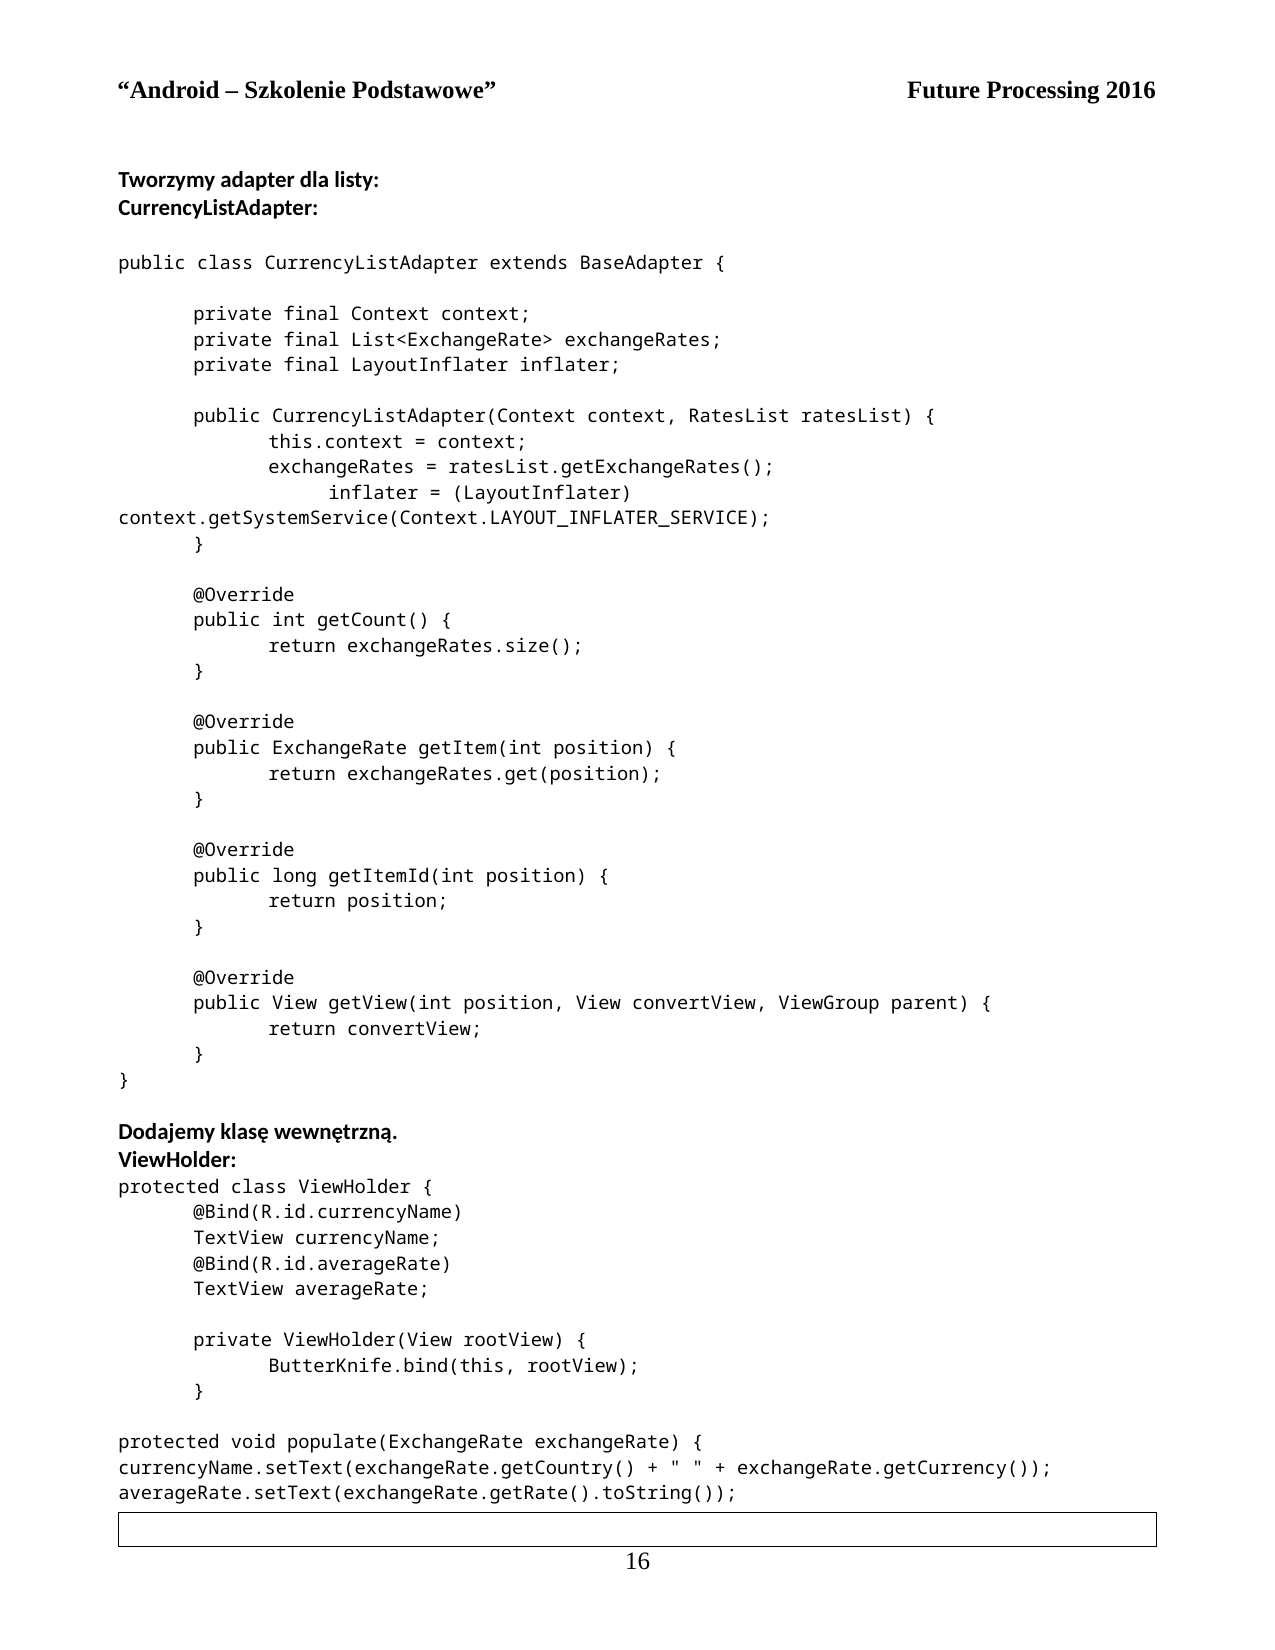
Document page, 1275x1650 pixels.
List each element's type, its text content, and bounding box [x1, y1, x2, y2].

text public ExchangeRate getItem(int position) { [118, 734, 1157, 760]
text } [118, 1066, 1157, 1092]
text protected void populate(ExchangeRate exchangeRate) { [118, 1428, 1157, 1454]
text } [118, 530, 1157, 556]
text } [118, 1377, 1157, 1403]
text public class CurrencyListAdapter extends BaseAdapter { [118, 249, 1157, 275]
text private ViewHolder(View rootView) { [118, 1326, 1157, 1352]
text @Bind(R.id.currencyName) [118, 1199, 1157, 1224]
text public CurrencyListAdapter(Context context, RatesList ratesList) { [118, 403, 1157, 428]
text Tworzymy adapter dla listy: [118, 165, 1157, 193]
text public long getItemId(int position) { [118, 862, 1157, 887]
text @Override [118, 581, 1157, 607]
text @Override [118, 836, 1157, 862]
text TextView averageRate; [118, 1275, 1157, 1301]
text ViewHolder: [118, 1145, 1157, 1173]
text CurrencyListAdapter: [118, 193, 1157, 221]
text } [118, 1041, 1157, 1066]
text inflater = (LayoutInflater) context.getSystemService(Context.LAYOUT_INFLATER_SERVICE); [118, 479, 1157, 530]
text public View getView(int position, View convertView, ViewGroup parent) { [118, 989, 1157, 1015]
text private final LayoutInflater inflater; [118, 352, 1157, 377]
text protected class ViewHolder { [118, 1173, 1157, 1199]
text } [118, 785, 1157, 811]
text TextView currencyName; [118, 1224, 1157, 1250]
text private final Context context; [118, 301, 1157, 326]
text exchangeRates = ratesList.getExchangeRates(); [118, 454, 1157, 479]
text return convertView; [118, 1015, 1157, 1041]
text @Override [118, 964, 1157, 989]
text ButterKnife.bind(this, rootView); [118, 1352, 1157, 1377]
text this.context = context; [118, 428, 1157, 454]
text @Bind(R.id.averageRate) [118, 1250, 1157, 1275]
text } [118, 658, 1157, 683]
text } [118, 913, 1157, 938]
text return exchangeRates.get(position); [118, 760, 1157, 785]
text return position; [118, 887, 1157, 913]
text public int getCount() { [118, 607, 1157, 632]
text Dodajemy klasę wewnętrzną. [118, 1117, 1157, 1145]
text return exchangeRates.size(); [118, 632, 1157, 658]
text @Override [118, 709, 1157, 734]
text private final List<ExchangeRate> exchangeRates; [118, 326, 1157, 352]
text currencyName.setText(exchangeRate.getCountry() + " " + exchangeRate.getCurrency()); averageRate.setText(exchangeRate.getRate().toString()); [118, 1454, 1157, 1505]
